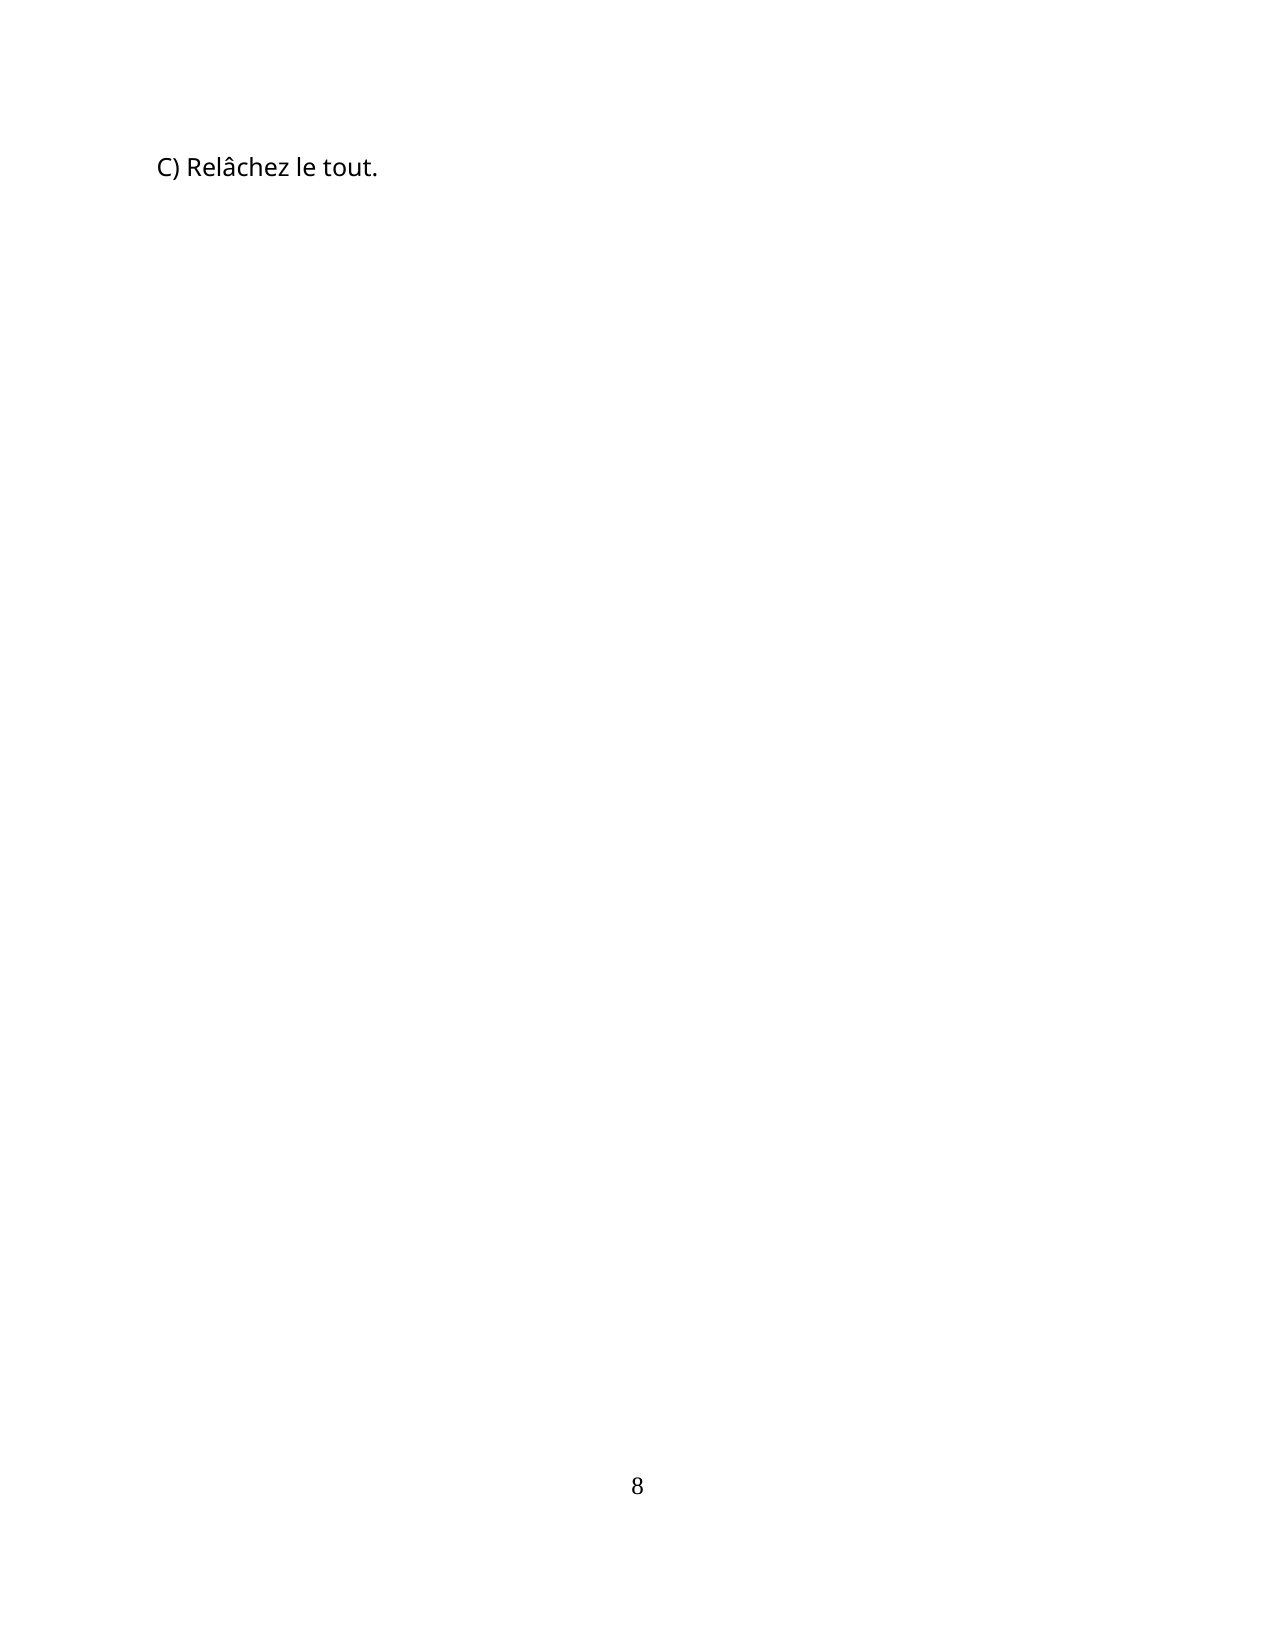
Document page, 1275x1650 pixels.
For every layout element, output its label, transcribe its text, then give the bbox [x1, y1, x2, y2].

text C) Relâchez le tout. [150, 150, 1125, 184]
